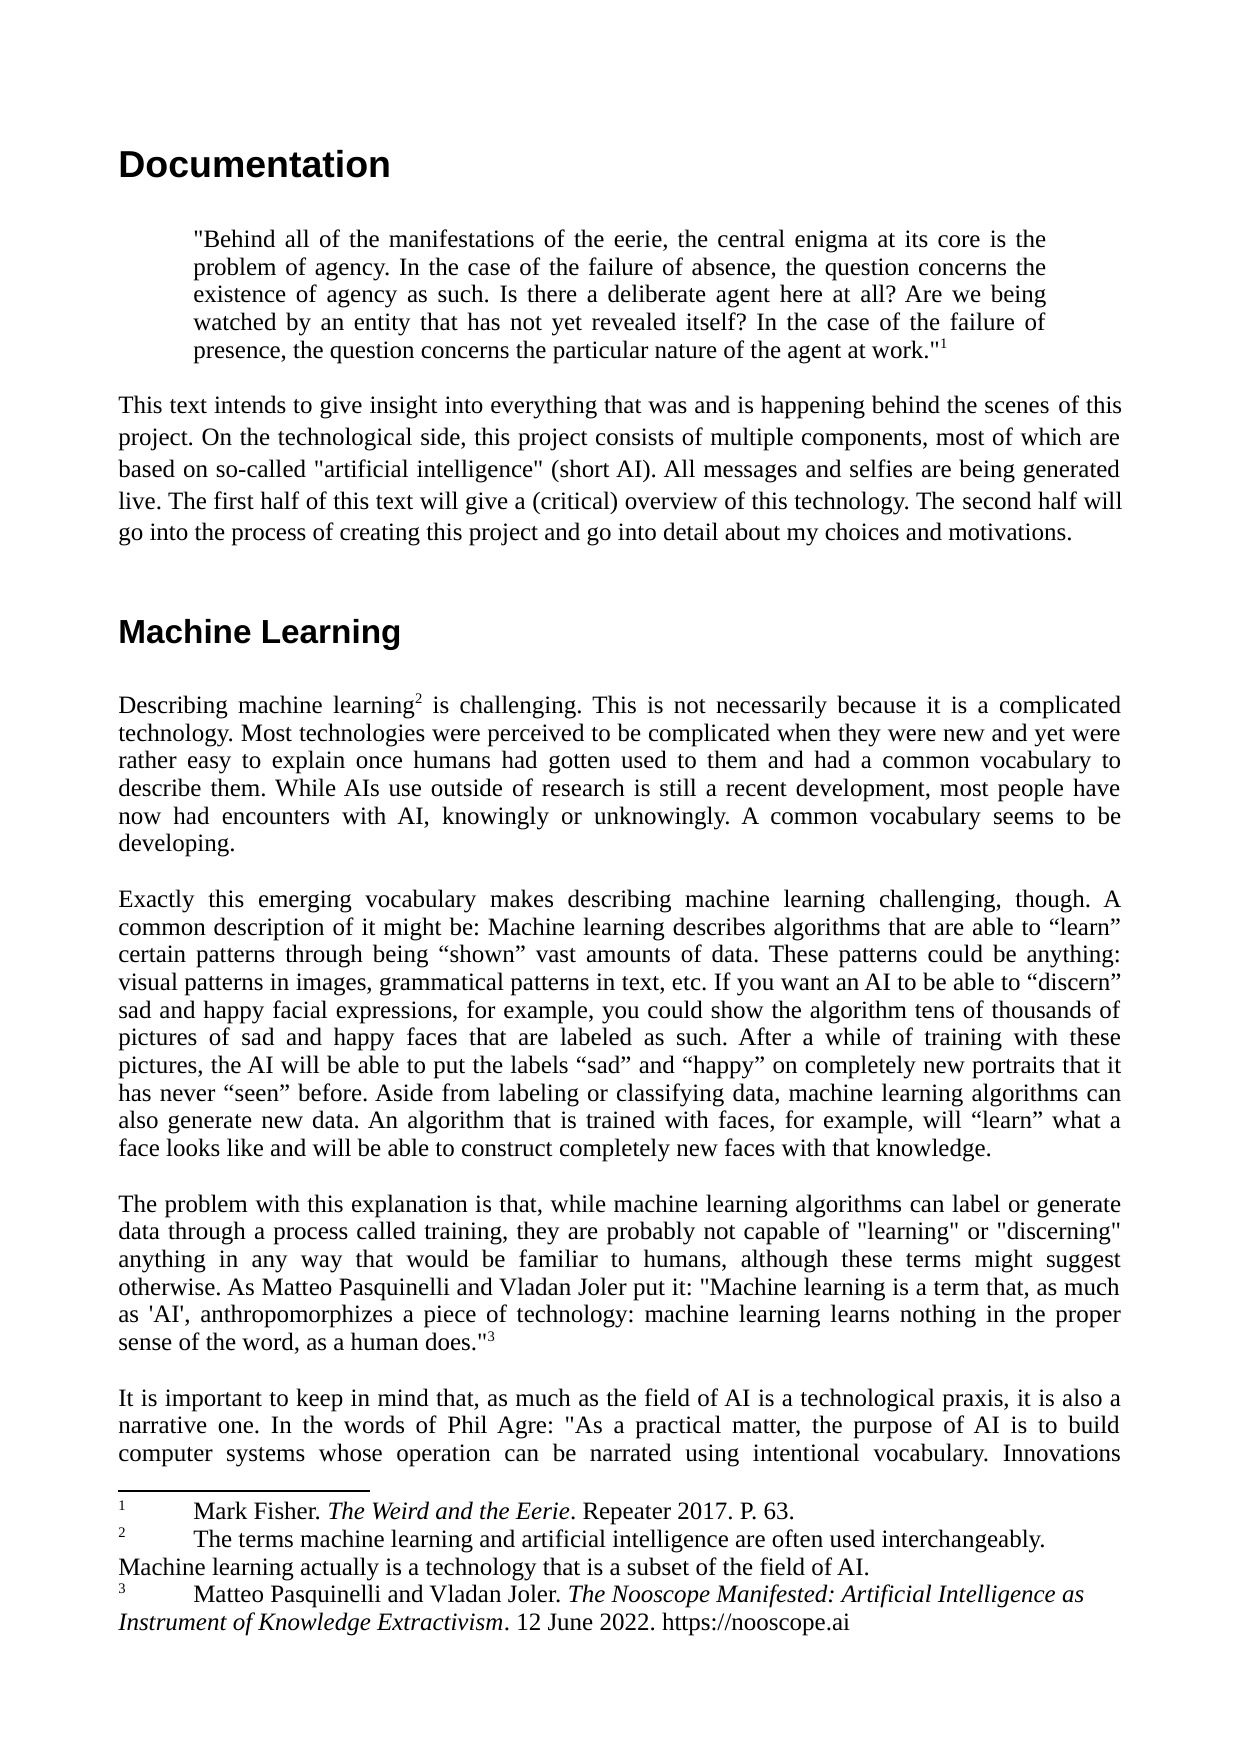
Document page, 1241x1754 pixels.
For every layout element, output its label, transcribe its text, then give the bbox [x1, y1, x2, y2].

subtitle Documentation [118, 143, 1122, 185]
text Mark Fisher. The Weird and the Eerie. Repeater 2017. P. 63. [118, 1497, 1122, 1525]
text The terms machine learning and artificial intelligence are often used interchangeably. Machine learning actually is a technology that is a subset of the field of AI. [118, 1525, 1122, 1580]
text "Behind all of the manifestations of the eerie, the central enigma at its core is the problem of agency. In the case of the failure of absence, the question concerns the existence of agency as such. Is there a deliberate agent here at all? Are we being watched by an entity that has not yet revealed itself? In the case of the failure of presence, the question concerns the particular nature of the agent at work." [193, 225, 1047, 364]
text Exactly this emerging vocabulary makes describing machine learning challenging, though. A common description of it might be: Machine learning describes algorithms that are able to “learn” certain patterns through being “shown” vast amounts of data. These patterns could be anything: visual patterns in images, grammatical patterns in text, etc. If you want an AI to be able to “discern” sad and happy facial expressions, for example, you could show the algorithm tens of thousands of pictures of sad and happy faces that are labeled as such. After a while of training with these pictures, the AI will be able to put the labels “sad” and “happy” on completely new portraits that it has never “seen” before. Aside from labeling or classifying data, machine learning algorithms can also generate new data. An algorithm that is trained with faces, for example, will “learn” what a face looks like and will be able to construct completely new faces with that knowledge. [118, 885, 1122, 1162]
text Matteo Pasquinelli and Vladan Joler. The Nooscope Manifested: Artificial Intelligence as Instrument of Knowledge Extractivism. 12 June 2022. https://nooscope.ai [118, 1580, 1122, 1636]
text The problem with this explanation is that, while machine learning algorithms can label or generate data through a process called training, they are probably not capable of "learning" or "discerning" anything in any way that would be familiar to humans, although these terms might suggest otherwise. As Matteo Pasquinelli and Vladan Joler put it: "Machine learning is a term that, as much as 'AI', anthropomorphizes a piece of technology: machine learning learns nothing in the proper sense of the word, as a human does." [118, 1190, 1122, 1356]
text It is important to keep in mind that, as much as the field of AI is a technological praxis, it is also a narrative one. In the words of Phil Agre: "As a practical matter, the purpose of AI is to build computer systems whose operation can be narrated using intentional vocabulary. Innovations [118, 1384, 1122, 1467]
text This text intends to give insight into everything that was and is happening behind the scenes of this project. On the technological side, this project consists of multiple components, most of which are based on so-called "artificial intelligence" (short AI). All messages and selfies are being generated live. The first half of this text will give a (critical) overview of this technology. The second half will go into the process of creating this project and go into detail about my choices and motivations. [118, 391, 1122, 546]
subtitle Machine Learning [118, 613, 1122, 651]
text Describing machine learning is challenging. This is not necessarily because it is a complicated technology. Most technologies were perceived to be complicated when they were new and yet were rather easy to explain once humans had gotten used to them and had a common vocabulary to describe them. While AIs use outside of research is still a recent development, most people have now had encounters with AI, knowingly or unknowingly. A common vocabulary seems to be developing. [118, 691, 1122, 857]
